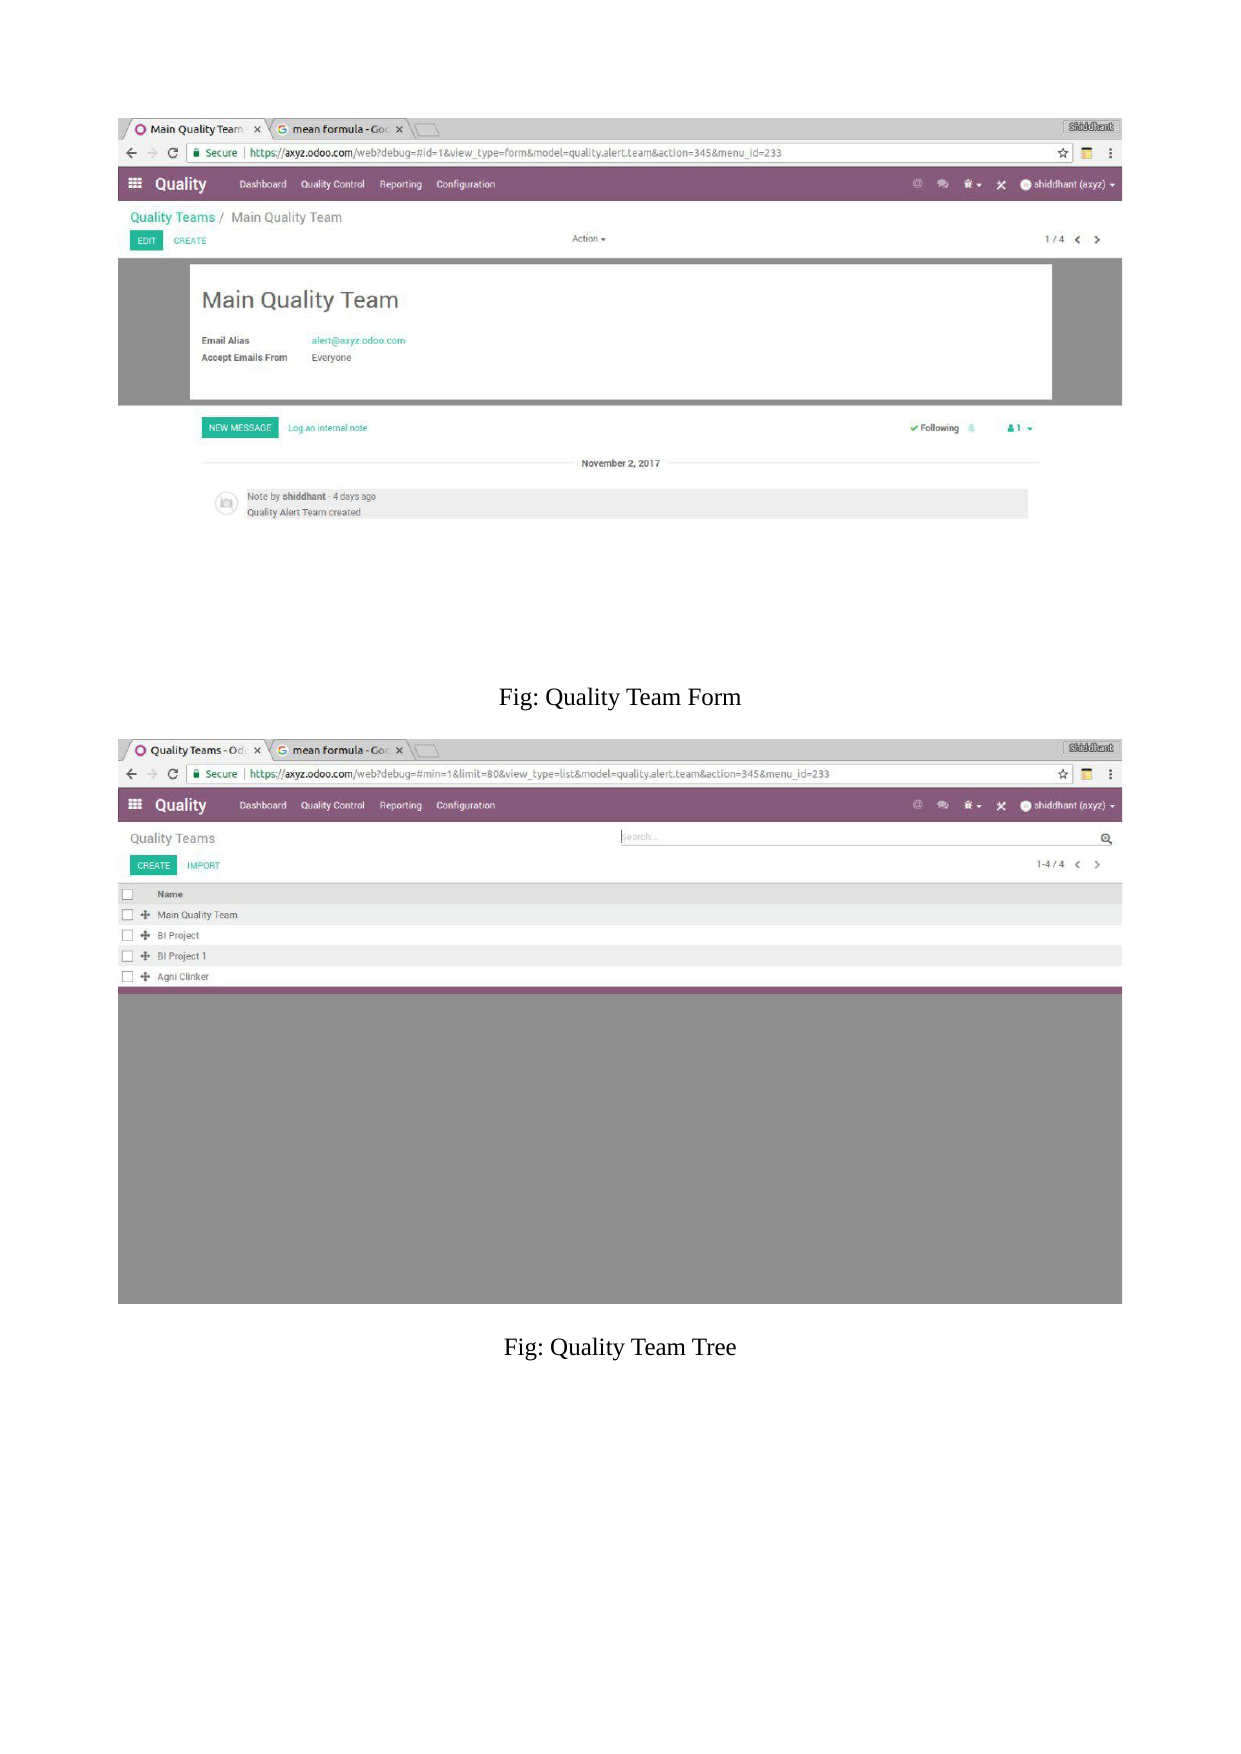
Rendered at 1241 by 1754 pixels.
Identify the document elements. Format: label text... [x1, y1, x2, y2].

text Fig: Quality Team Form [118, 682, 1122, 711]
picture [118, 118, 1123, 682]
picture [118, 739, 1123, 1304]
text Fig: Quality Team Tree [118, 1332, 1122, 1361]
